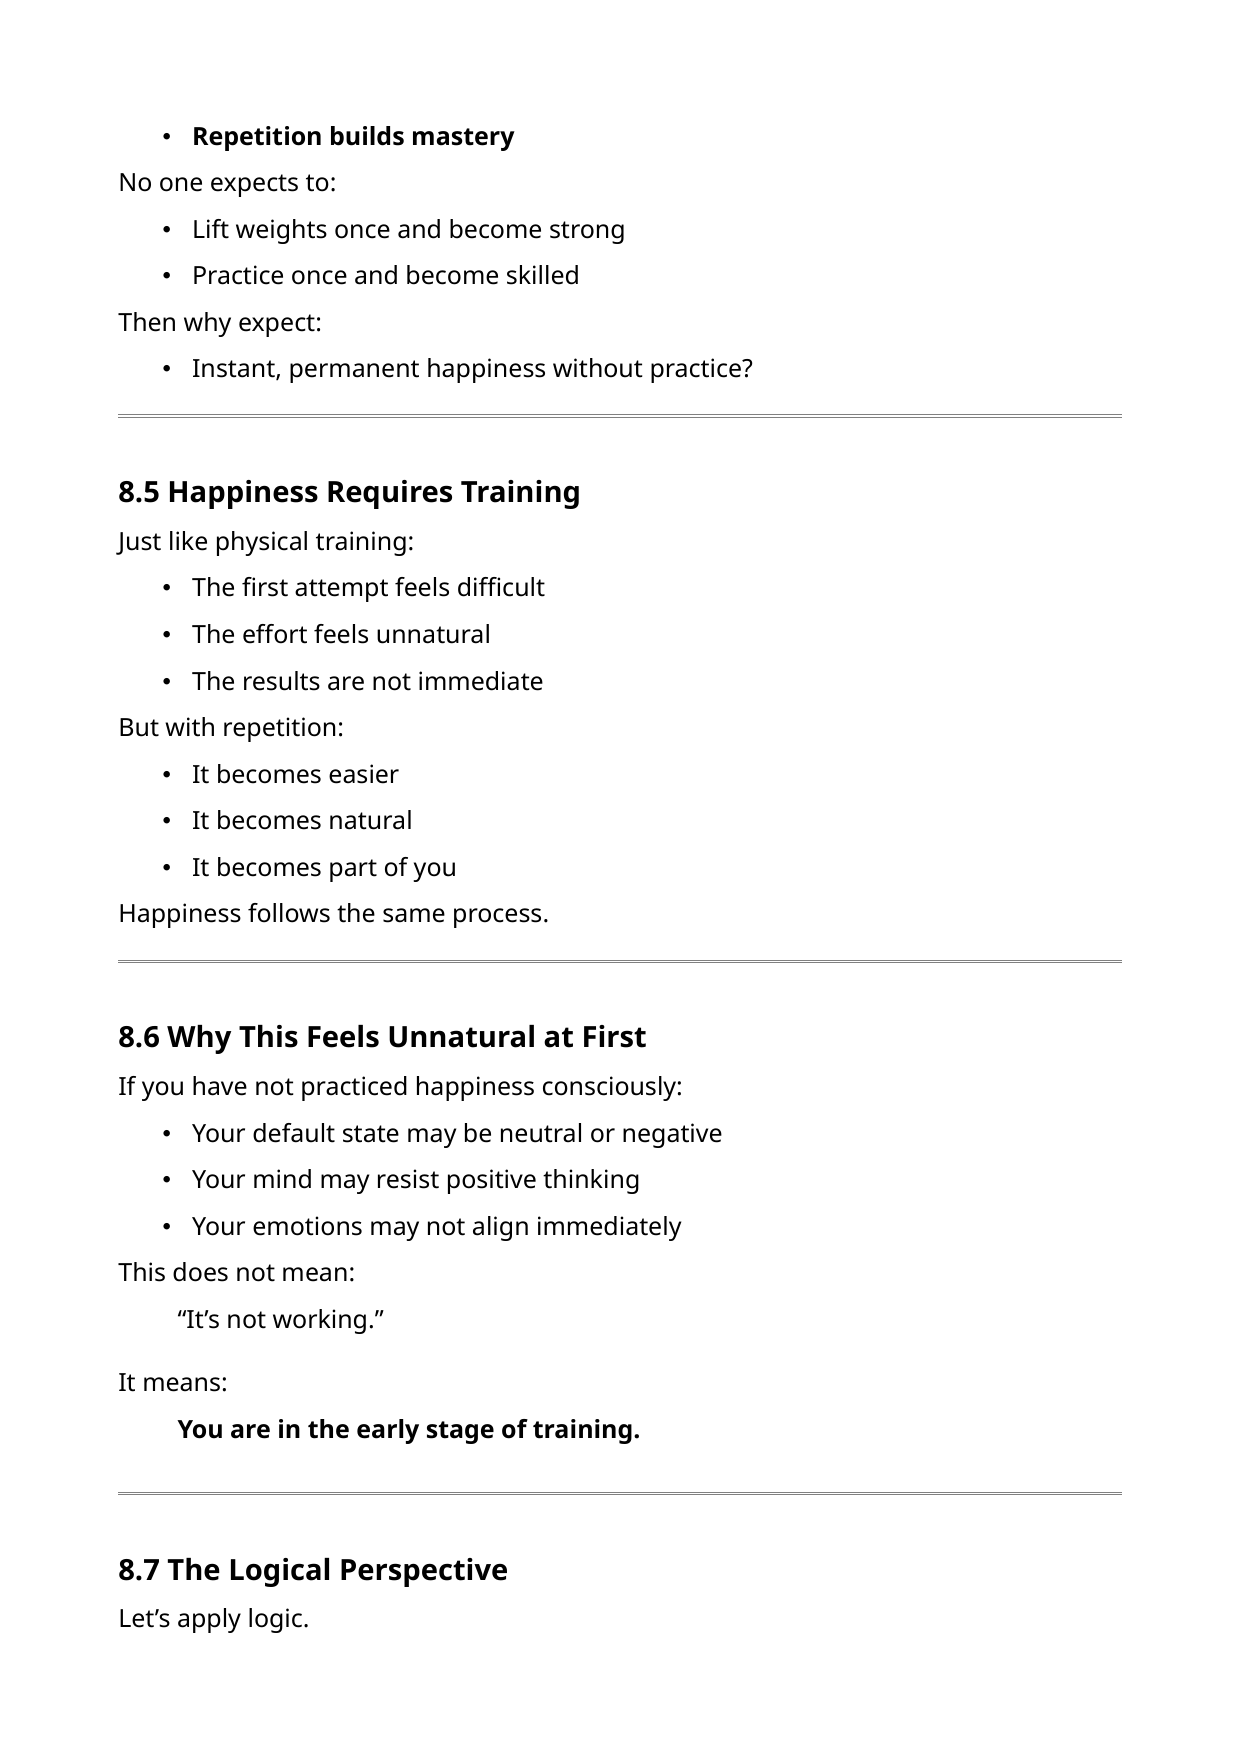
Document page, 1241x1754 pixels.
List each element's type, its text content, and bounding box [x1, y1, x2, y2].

list It becomes part of you [162, 849, 1122, 883]
list It becomes natural [162, 803, 1122, 837]
text It means: [118, 1365, 1122, 1399]
text But with repetition: [118, 710, 1122, 744]
list Repetition builds mastery [162, 118, 1122, 152]
subtitle 8.6 Why This Feels Unnatural at First [118, 1016, 1122, 1056]
text “It’s not working.” [177, 1301, 1063, 1336]
list Instant, permanent happiness without practice? [162, 351, 1122, 385]
text This does not mean: [118, 1255, 1122, 1289]
text No one expects to: [118, 165, 1122, 199]
list Your default state may be neutral or negative [162, 1115, 1122, 1149]
list Practice once and become skilled [162, 258, 1122, 292]
text Then why expect: [118, 304, 1122, 338]
text If you have not practiced happiness consciously: [118, 1069, 1122, 1103]
list It becomes easier [162, 756, 1122, 790]
text Happiness follows the same process. [118, 896, 1122, 930]
text Let’s apply logic. [118, 1601, 1122, 1635]
list Lift weights once and become strong [162, 211, 1122, 245]
text You are in the early stage of training. [177, 1412, 1063, 1446]
list The results are not immediate [162, 663, 1122, 697]
list Your mind may resist positive thinking [162, 1162, 1122, 1196]
subtitle 8.5 Happiness Requires Training [118, 471, 1122, 511]
list Your emotions may not align immediately [162, 1208, 1122, 1242]
list The first attempt feels difficult [162, 570, 1122, 604]
subtitle 8.7 The Logical Perspective [118, 1549, 1122, 1589]
list The effort feels unnatural [162, 617, 1122, 651]
text Just like physical training: [118, 523, 1122, 558]
